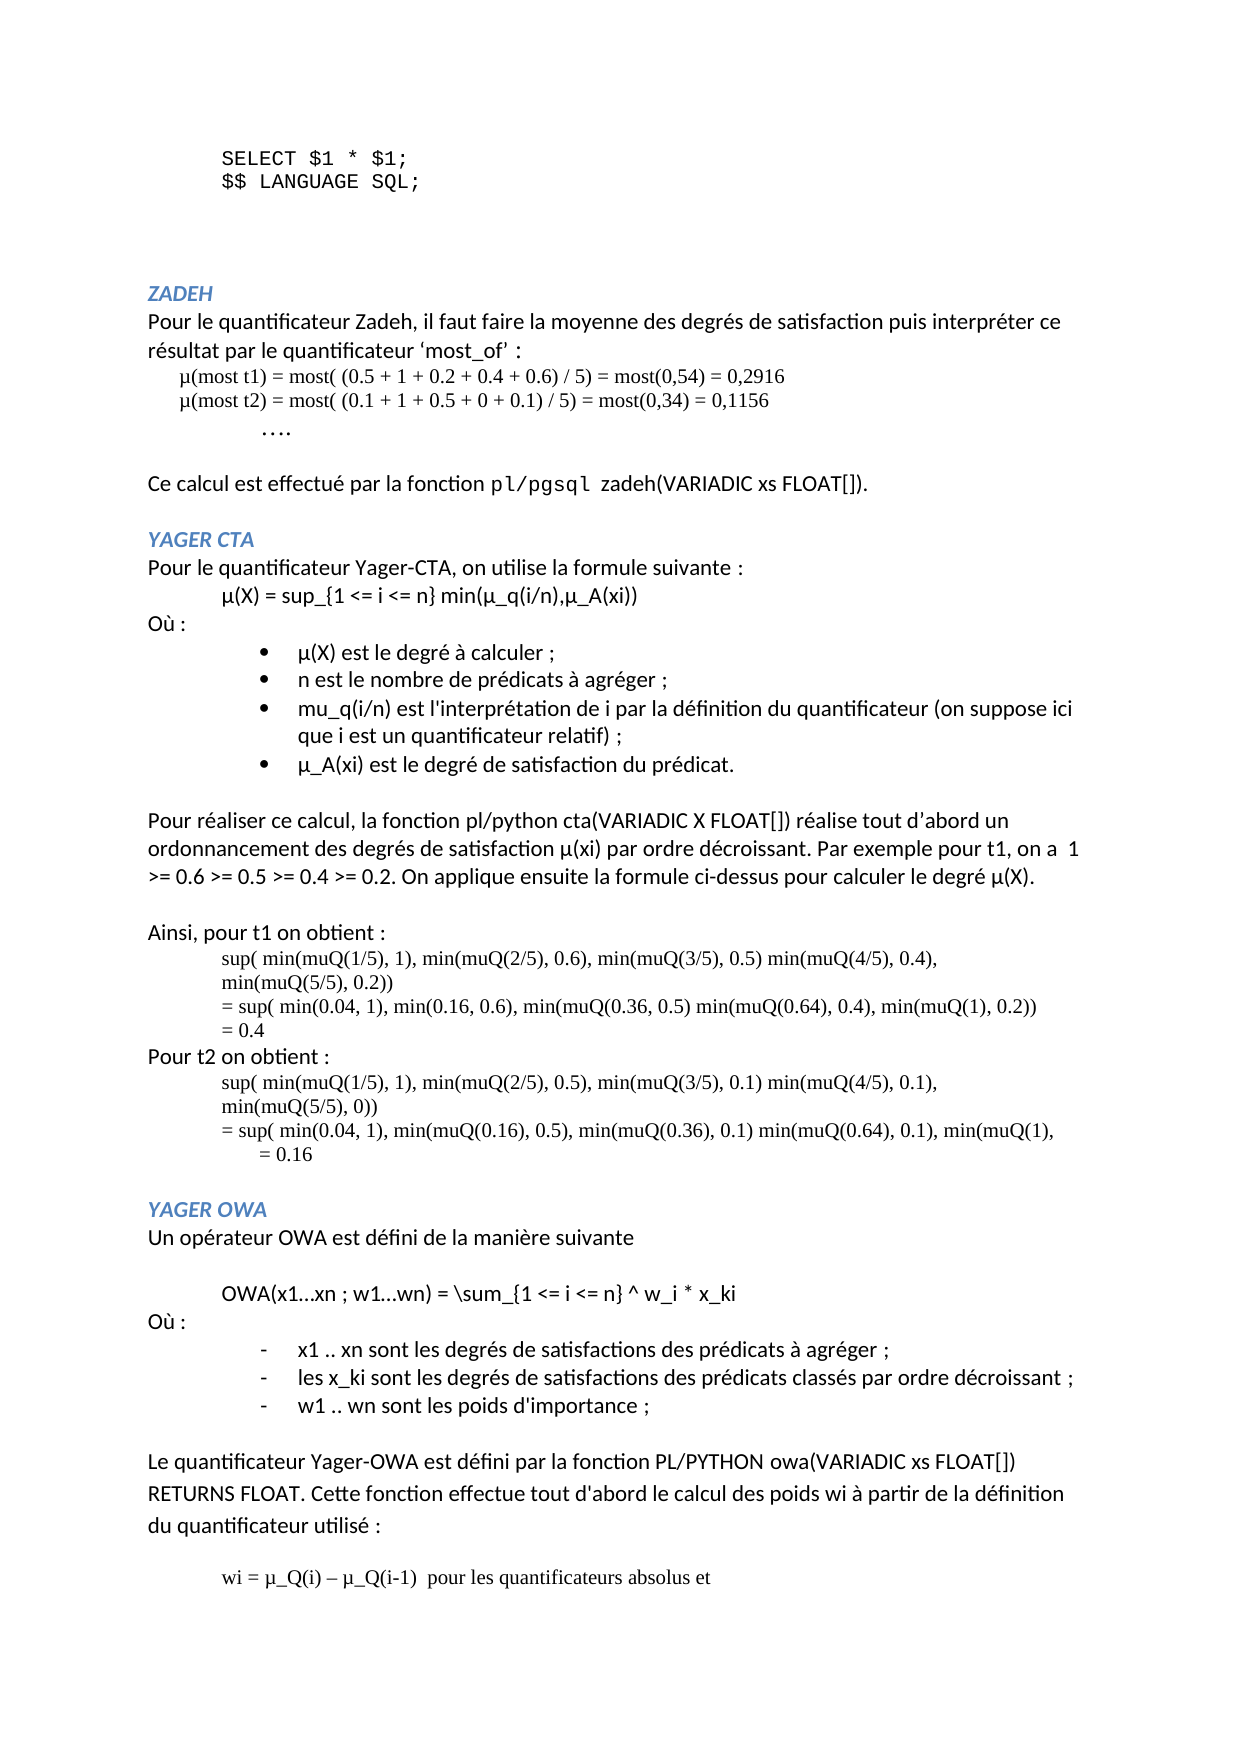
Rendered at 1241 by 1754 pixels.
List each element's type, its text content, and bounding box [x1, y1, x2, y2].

list µ(X) est le degré à calculer ; [260, 638, 1093, 666]
text Pour réaliser ce calcul, la fonction pl/python cta(VARIADIC X FLOAT[]) réalise tout d’abord un ordonnancement des degrés de satisfaction µ(xi) par ordre décroissant. Par exemple pour t1, on a 1 >= 0.6 >= 0.5 >= 0.4 >= 0.2. On applique ensuite la formule ci-dessus pour calculer le degré µ(X). [148, 806, 1093, 890]
text OWA(x1…xn ; w1…wn) = \sum_{1 <= i <= n} ^ w_i * x_ki [148, 1279, 1093, 1307]
text Où : [148, 609, 1093, 638]
list x1 .. xn sont les degrés de satisfactions des prédicats à agréger ; [260, 1335, 1093, 1363]
text sup( min(muQ(1/5), 1), min(muQ(2/5), 0.5), min(muQ(3/5), 0.1) min(muQ(4/5), 0.1), [221, 1070, 1093, 1094]
text Ainsi, pour t1 on obtient : [148, 918, 1093, 946]
text Pour t2 on obtient : [148, 1042, 1093, 1070]
text YAGER OWA [148, 1195, 1093, 1223]
text Pour le quantificateur Zadeh, il faut faire la moyenne des degrés de satisfaction puis interpréter ce résultat par le quantificateur ‘most_of’ : [148, 307, 1093, 364]
text µ(X) = sup_{1 <= i <= n} min(µ_q(i/n),µ_A(xi)) [148, 582, 1093, 609]
text Pour le quantificateur Yager-CTA, on utilise la formule suivante : [148, 553, 1093, 582]
text Le quantificateur Yager-OWA est défini par la fonction PL/PYTHON owa(VARIADIC xs FLOAT[]) RETURNS FLOAT. Cette fonction effectue tout d'abord le calcul des poids wi à partir de la définition du quantificateur utilisé : [148, 1447, 1093, 1540]
text min(muQ(5/5), 0.2)) [221, 970, 1093, 994]
text SELECT $1 * $1; [221, 148, 1093, 171]
text min(muQ(5/5), 0)) [221, 1094, 1093, 1118]
text = 0.4 [221, 1018, 1093, 1042]
text = sup( min(0.04, 1), min(muQ(0.16), 0.5), min(muQ(0.36), 0.1) min(muQ(0.64), 0.1), min(muQ(1), [221, 1118, 1093, 1142]
text = sup( min(0.04, 1), min(0.16, 0.6), min(muQ(0.36, 0.5) min(muQ(0.64), 0.4), min(muQ(1), 0.2)) [221, 994, 1093, 1018]
list µ_A(xi) est le degré de satisfaction du prédicat. [260, 750, 1093, 778]
list = 0.16 [259, 1142, 1093, 1166]
text sup( min(muQ(1/5), 1), min(muQ(2/5), 0.6), min(muQ(3/5), 0.5) min(muQ(4/5), 0.4), [221, 946, 1093, 970]
text ZADEH [148, 279, 1093, 307]
text …. [148, 412, 1093, 441]
text Ce calcul est effectué par la fonction pl/pgsql zadeh(VARIADIC xs FLOAT[]). [148, 469, 1093, 497]
text µ(most t2) = most( (0.1 + 1 + 0.5 + 0 + 0.1) / 5) = most(0,34) = 0,1156 [148, 388, 1093, 412]
list w1 .. wn sont les poids d'importance ; [260, 1391, 1093, 1419]
list mu_q(i/n) est l'interprétation de i par la définition du quantificateur (on suppose ici que i est un quantificateur relatif) ; [260, 694, 1093, 750]
list les x_ki sont les degrés de satisfactions des prédicats classés par ordre décroissant ; [260, 1363, 1093, 1391]
text Où : [148, 1307, 1093, 1335]
text µ(most t1) = most( (0.5 + 1 + 0.2 + 0.4 + 0.6) / 5) = most(0,54) = 0,2916 [148, 364, 1093, 388]
text YAGER CTA [148, 526, 1093, 553]
text wi = µ_Q(i) – µ_Q(i-1) pour les quantificateurs absolus et [221, 1565, 1093, 1589]
text Un opérateur OWA est défini de la manière suivante [148, 1223, 1093, 1251]
list n est le nombre de prédicats à agréger ; [260, 666, 1093, 694]
text $$ LANGUAGE SQL; [221, 171, 1093, 195]
